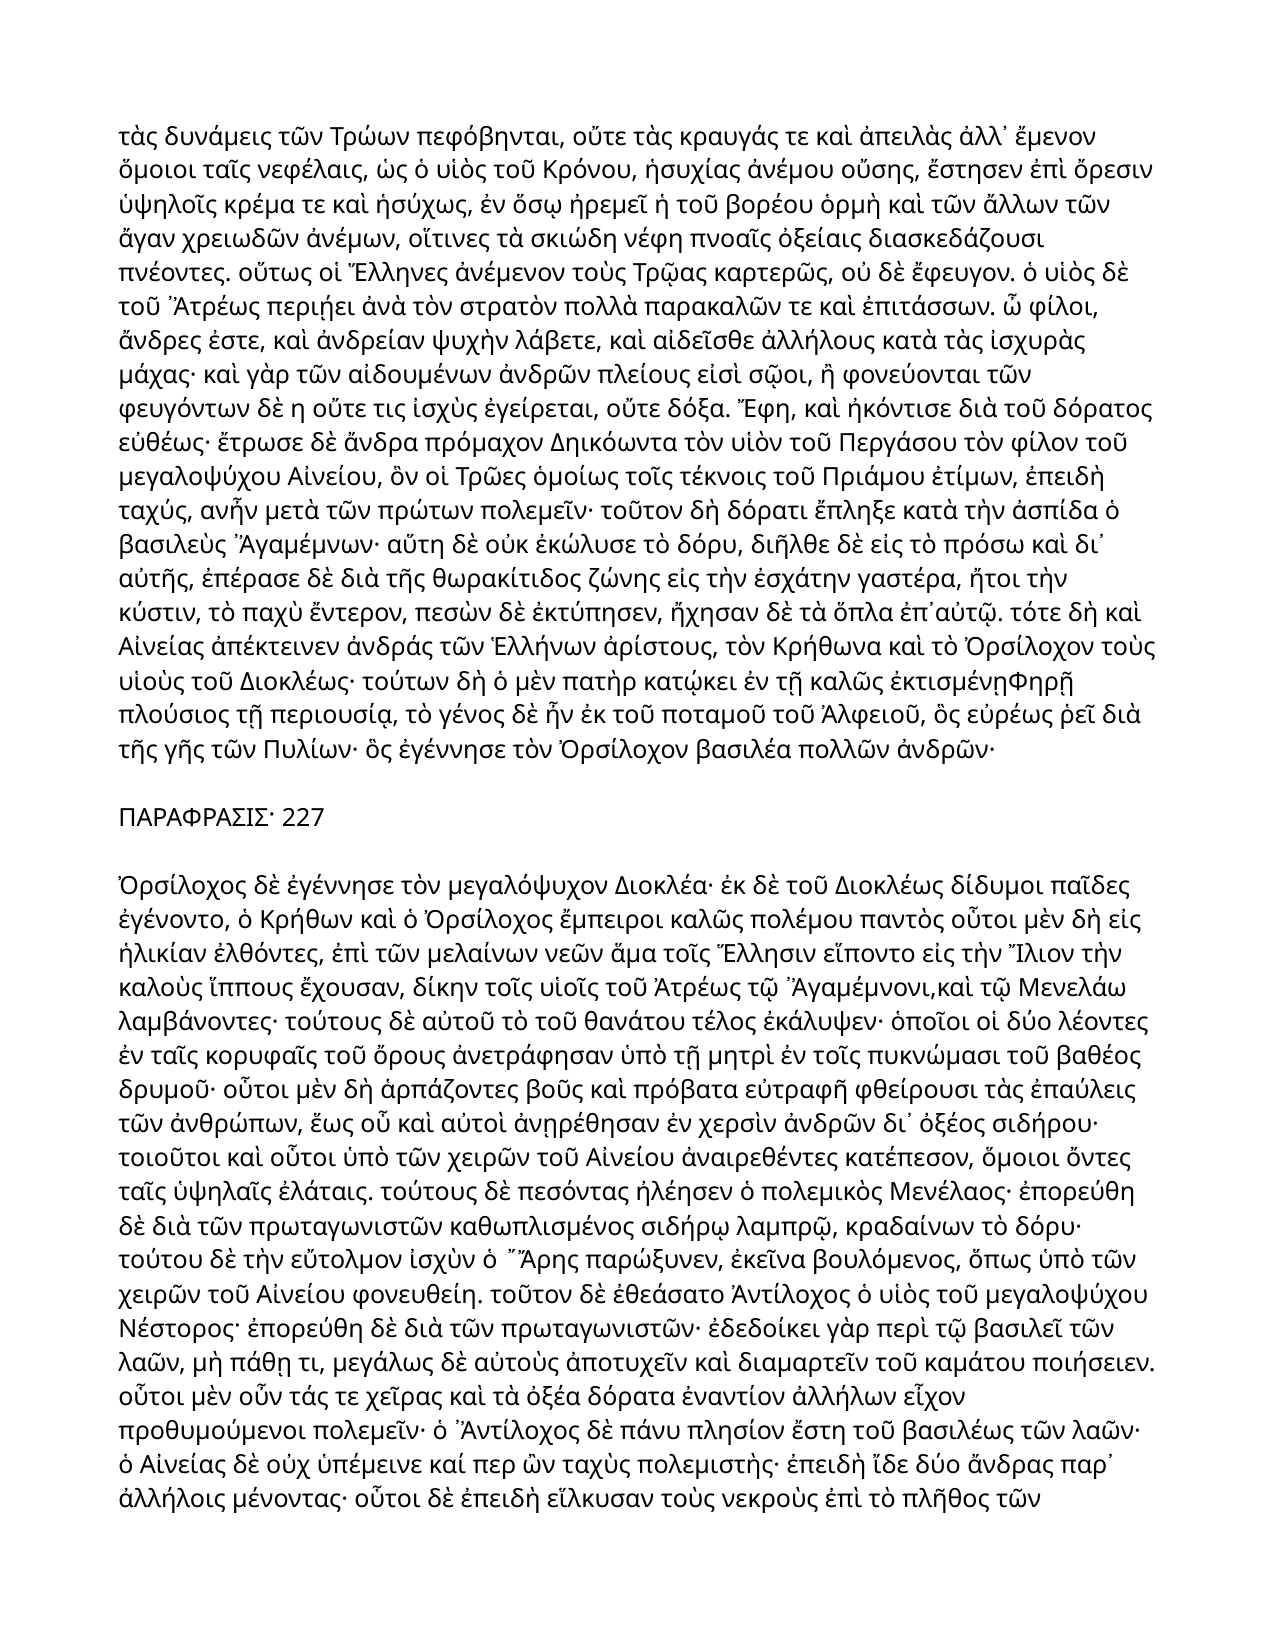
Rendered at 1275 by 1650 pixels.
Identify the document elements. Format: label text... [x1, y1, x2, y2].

text Ὀρσίλοχος δὲ ἐγέννησε τὸν μεγαλόψυχον Διοκλέα· ἐκ δὲ τοῦ Διοκλέως δίδυμοι παῖδες ἐγένοντο, ὁ Κρήθων καὶ ὁ Ὀρσίλοχος ἔμπειροι καλῶς πολέμου παντὸς οὗτοι μὲν δὴ εἰς ἡλικίαν ἐλθόντες, ἐπὶ τῶν μελαίνων νεῶν ἅμα τοῖς Ἕλλησιν εἵποντο εἰς τὴν Ἴλιον τὴν καλοὺς ἵππους ἔχουσαν, δίκην τοῖς υἱοῖς τοῦ Ἀτρέως τῷ ᾿Ἀγαμέμνονι,καὶ τῷ Μενελάω λαμβάνοντες· τούτους δὲ αὐτοῦ τὸ τοῦ θανάτου τέλος ἐκάλυψεν· ὁποῖοι οἱ δύο λέοντες ἐν ταῖς κορυφαῖς τοῦ ὄρους ἀνετράφησαν ὑπὸ τῇ μητρὶ ἐν τοῖς πυκνώμασι τοῦ βαθέος δρυμοῦ· οὗτοι μὲν δὴ ἁρπάζοντες βοῦς καὶ πρόβατα εὐτραφῆ φθείρουσι τὰς ἐπαύλεις τῶν ἀνθρώπων, ἕως οὗ καὶ αὐτοὶ ἀνῃρέθησαν ἐν χερσὶν ἀνδρῶν δι᾽ ὀξέος σιδήρου· τοιοῦτοι καὶ οὗτοι ὑπὸ τῶν χειρῶν τοῦ Αἰνείου ἀναιρεθέντες κατέπεσον, ὅμοιοι ὄντες ταῖς ὑψηλαῖς ἐλάταις. τούτους δὲ πεσόντας ἠλέησεν ὁ πολεμικὸς Μενέλαος· ἐπορεύθη δὲ διὰ τῶν πρωταγωνιστῶν καθωπλισμένος σιδήρῳ λαμπρῷ, κραδαίνων τὸ δόρυ· τούτου δὲ τὴν εὔτολμον ἰσχὺν ὁ ῎Ἄρης παρώξυνεν, ἐκεῖνα βουλόμενος, ὅπως ὑπὸ τῶν χειρῶν τοῦ Αἰνείου φονευθείη. τοῦτον δὲ ἐθεάσατο Ἀντίλοχος ὁ υἱὸς τοῦ μεγαλοψύχου Νέστορος· ἐπορεύθη δὲ διὰ τῶν πρωταγωνιστῶν· ἐδεδοίκει γὰρ περὶ τῷ βασιλεῖ τῶν λαῶν, μὴ πάθῃ τι, μεγάλως δὲ αὐτοὺς ἀποτυχεῖν καὶ διαμαρτεῖν τοῦ καμάτου ποιήσειεν. οὗτοι μὲν οὖν τάς τε χεῖρας καὶ τὰ ὀξέα δόρατα ἐναντίον ἀλλήλων εἶχον προθυμούμενοι πολεμεῖν· ὁ ᾿Ἀντίλοχος δὲ πάνυ πλησίον ἔστη τοῦ βασιλέως τῶν λαῶν· ὁ Αἰνείας δὲ οὐχ ὑπέμεινε καί περ ὢν ταχὺς πολεμιστὴς· ἐπειδὴ ἴδε δύο ἄνδρας παρ᾽ ἀλλήλοις μένοντας· οὗτοι δὲ ἐπειδὴ εἵλκυσαν τοὺς νεκροὺς ἐπὶ τὸ πλῆθος τῶν [118, 867, 1157, 1515]
text ΠΑΡΑΦΡΑΣΙΣ· 227 [118, 799, 1157, 833]
text τὰς δυνάμεις τῶν Τρώων πεφόβηνται, οὔτε τὰς κραυγάς τε καὶ ἀπειλὰς ἀλλ᾽ ἔμενον ὅμοιοι ταῖς νεφέλαις, ὡς ὁ υἱὸς τοῦ Κρόνου, ἡσυχίας ἀνέμου οὔσης, ἔστησεν ἐπὶ ὄρεσιν ὑψηλοῖς κρέμα τε καὶ ἡσύχως, ἐν ὅσῳ ἠρεμεῖ ἡ τοῦ βορέου ὁρμὴ καὶ τῶν ἄλλων τῶν ἄγαν χρειωδῶν ἀνέμων, οἵτινες τὰ σκιώδη νέφη πνοαῖς ὀξείαις διασκεδάζουσι πνέοντες. οὕτως οἱ Ἕλληνες ἀνέμενον τοὺς Τρῷας καρτερῶς, οὐ δὲ ἔφευγον. ὁ υἱὸς δὲ τοῦ ᾿Ἀτρέως περιῄει ἀνὰ τὸν στρατὸν πολλὰ παρακαλῶν τε καὶ ἐπιτάσσων. ὦ φίλοι, ἄνδρες ἐστε, καὶ ἀνδρείαν ψυχὴν λάβετε, καὶ αἰδεῖσθε ἀλλήλους κατὰ τὰς ἰσχυρὰς μάχας· καὶ γὰρ τῶν αἰδουμένων ἀνδρῶν πλείους εἰσὶ σῷοι, ἢ φονεύονται τῶν φευγόντων δὲ η οὔτε τις ἰσχὺς ἐγείρεται, οὔτε δόξα. Ἔφη, καὶ ἠκόντισε διὰ τοῦ δόρατος εὐθέως· ἔτρωσε δὲ ἄνδρα πρόμαχον Δηικόωντα τὸν υἱὸν τοῦ Περγάσου τὸν φίλον τοῦ μεγαλοψύχου Αἰνείου, ὃν οἱ Τρῶες ὁμοίως τοῖς τέκνοις τοῦ Πριάμου ἐτίμων, ἐπειδὴ ταχύς, ανἦν μετὰ τῶν πρώτων πολεμεῖν· τοῦτον δὴ δόρατι ἔπληξε κατὰ τὴν ἀσπίδα ὁ βασιλεὺς ᾿Ἀγαμέμνων· αὕτη δὲ οὐκ ἐκώλυσε τὸ δόρυ, διῆλθε δὲ εἰς τὸ πρόσω καὶ δι᾽ αὐτῆς, ἐπέρασε δὲ διὰ τῆς θωρακίτιδος ζώνης εἰς τὴν ἐσχάτην γαστέρα, ἤτοι τὴν κύστιν, τὸ παχὺ ἔντερον, πεσὼν δὲ ἐκτύπησεν, ἤχησαν δὲ τὰ ὅπλα ἐπ᾿αὐτῷ. τότε δὴ καὶ Αἰνείας ἀπέκτεινεν ἀνδράς τῶν Ἑλλήνων ἀρίστους, τὸν Κρήθωνα καὶ τὸ Ὀρσίλοχον τοὺς υἱοὺς τοῦ Διοκλέως· τούτων δὴ ὁ μὲν πατὴρ κατῴκει ἐν τῇ καλῶς ἐκτισμένῃΦηρῇ πλούσιος τῇ περιουσίᾳ, τὸ γένος δὲ ἦν ἐκ τοῦ ποταμοῦ τοῦ Ἀλφειοῦ, ὃς εὐρέως ῥεῖ διὰ τῆς γῆς τῶν Πυλίων· ὃς ἐγέννησε τὸν Ὀρσίλοχον βασιλέα πολλῶν ἀνδρῶν· [118, 118, 1157, 765]
